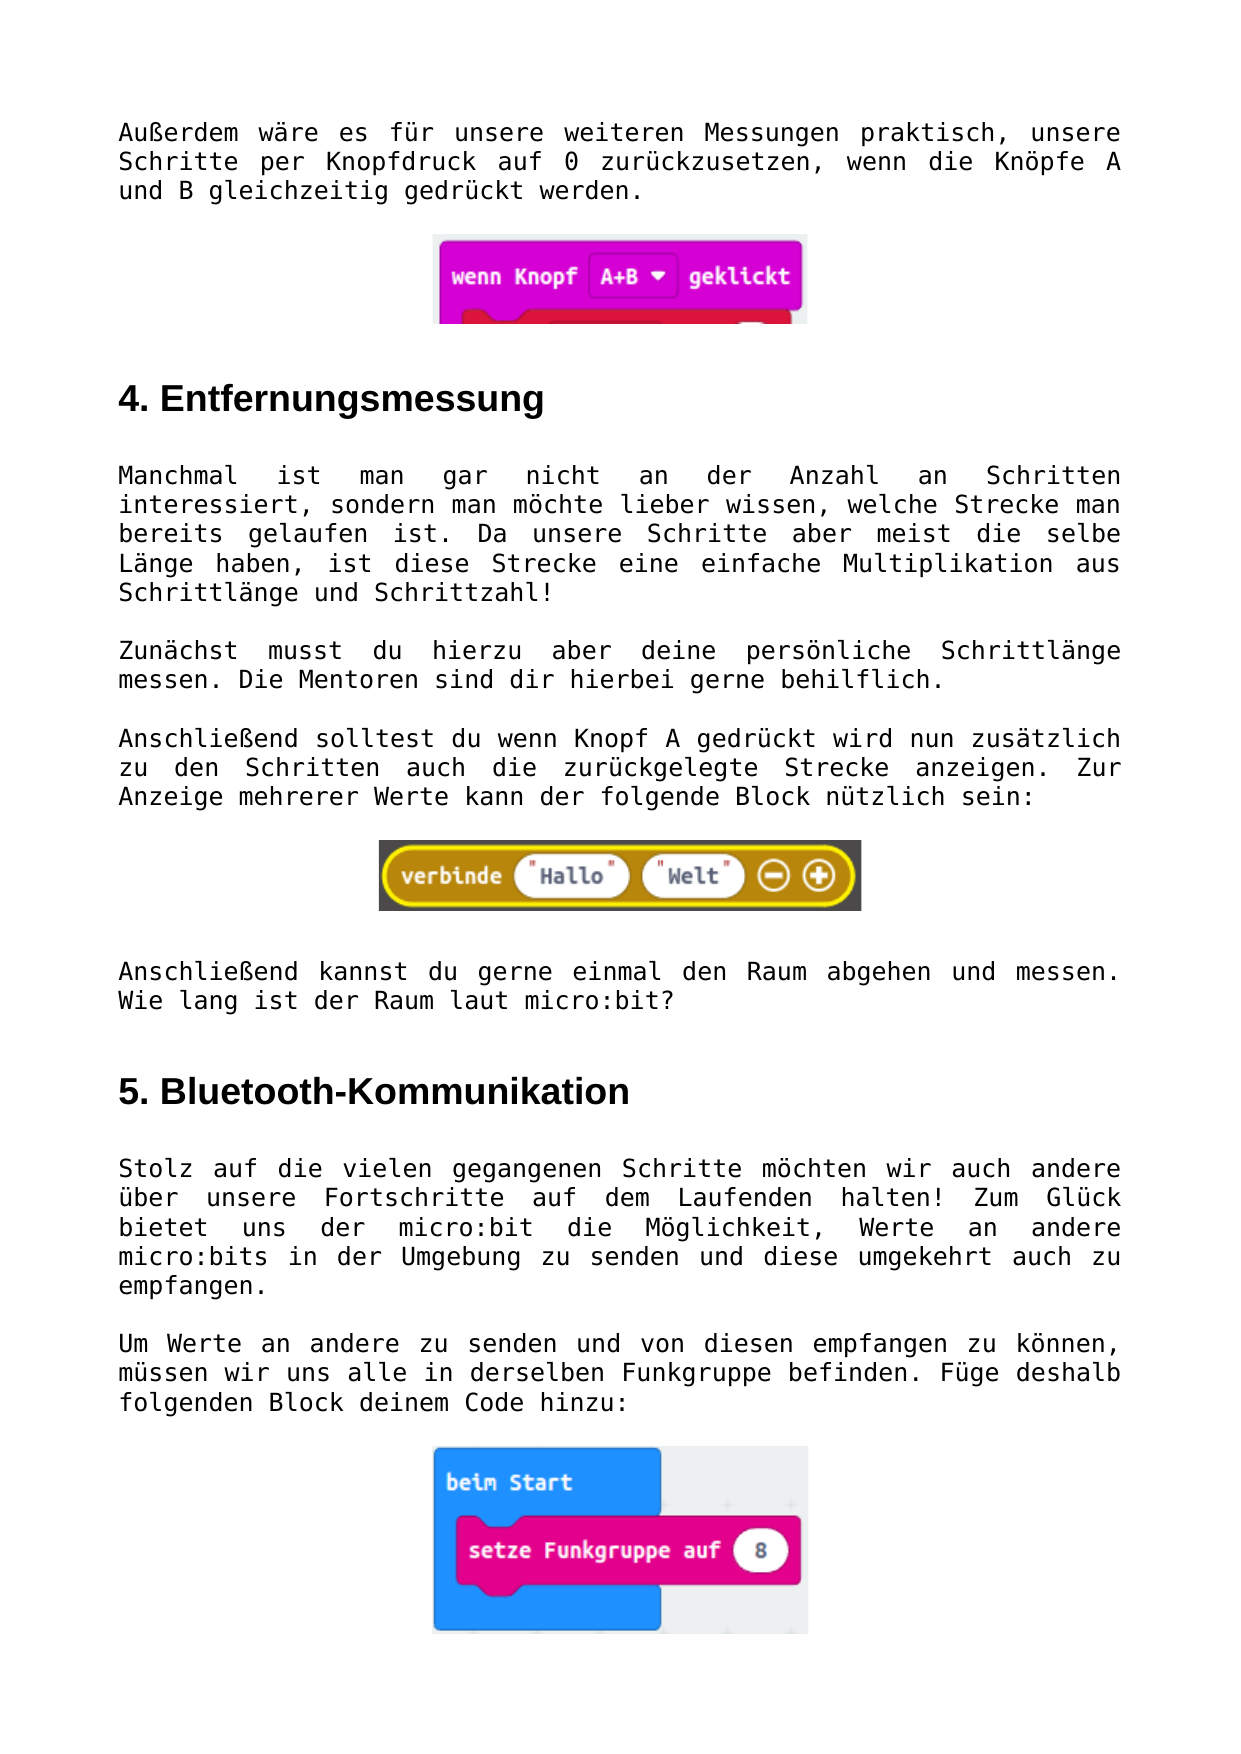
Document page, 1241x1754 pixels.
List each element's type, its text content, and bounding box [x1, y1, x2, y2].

text Anschließend kannst du gerne einmal den Raum abgehen und messen. Wie lang ist der Raum laut micro:bit? [118, 957, 1122, 1015]
text Außerdem wäre es für unsere weiteren Messungen praktisch, unsere Schritte per Knopfdruck auf 0 zurückzusetzen, wenn die Knöpfe A und B gleichzeitig gedrückt werden. [118, 118, 1122, 206]
subtitle 4. Entfernungsmessung [118, 376, 1122, 419]
text Zunächst musst du hierzu aber deine persönliche Schrittlänge messen. Die Mentoren sind dir hierbei gerne behilflich. [118, 636, 1122, 694]
text Manchmal ist man gar nicht an der Anzahl an Schritten interessiert, sondern man möchte lieber wissen, welche Strecke man bereits gelaufen ist. Da unsere Schritte aber meist die selbe Länge haben, ist diese Strecke eine einfache Multiplikation aus Schrittlänge und Schrittzahl! [118, 461, 1122, 607]
text Um Werte an andere zu senden und von diesen empfangen zu können, müssen wir uns alle in derselben Funkgruppe befinden. Füge deshalb folgenden Block deinem Code hinzu: [118, 1329, 1122, 1417]
picture [432, 234, 808, 324]
picture [378, 840, 862, 911]
picture [431, 1446, 809, 1634]
text Anschließend solltest du wenn Knopf A gedrückt wird nun zusätzlich zu den Schritten auch die zurückgelegte Strecke anzeigen. Zur Anzeige mehrerer Werte kann der folgende Block nützlich sein: [118, 724, 1122, 811]
subtitle 5. Bluetooth-Kommunikation [118, 1069, 1122, 1113]
text Stolz auf die vielen gegangenen Schritte möchten wir auch andere über unsere Fortschritte auf dem Laufenden halten! Zum Glück bietet uns der micro:bit die Möglichkeit, Werte an andere micro:bits in der Umgebung zu senden und diese umgekehrt auch zu empfangen. [118, 1154, 1122, 1300]
